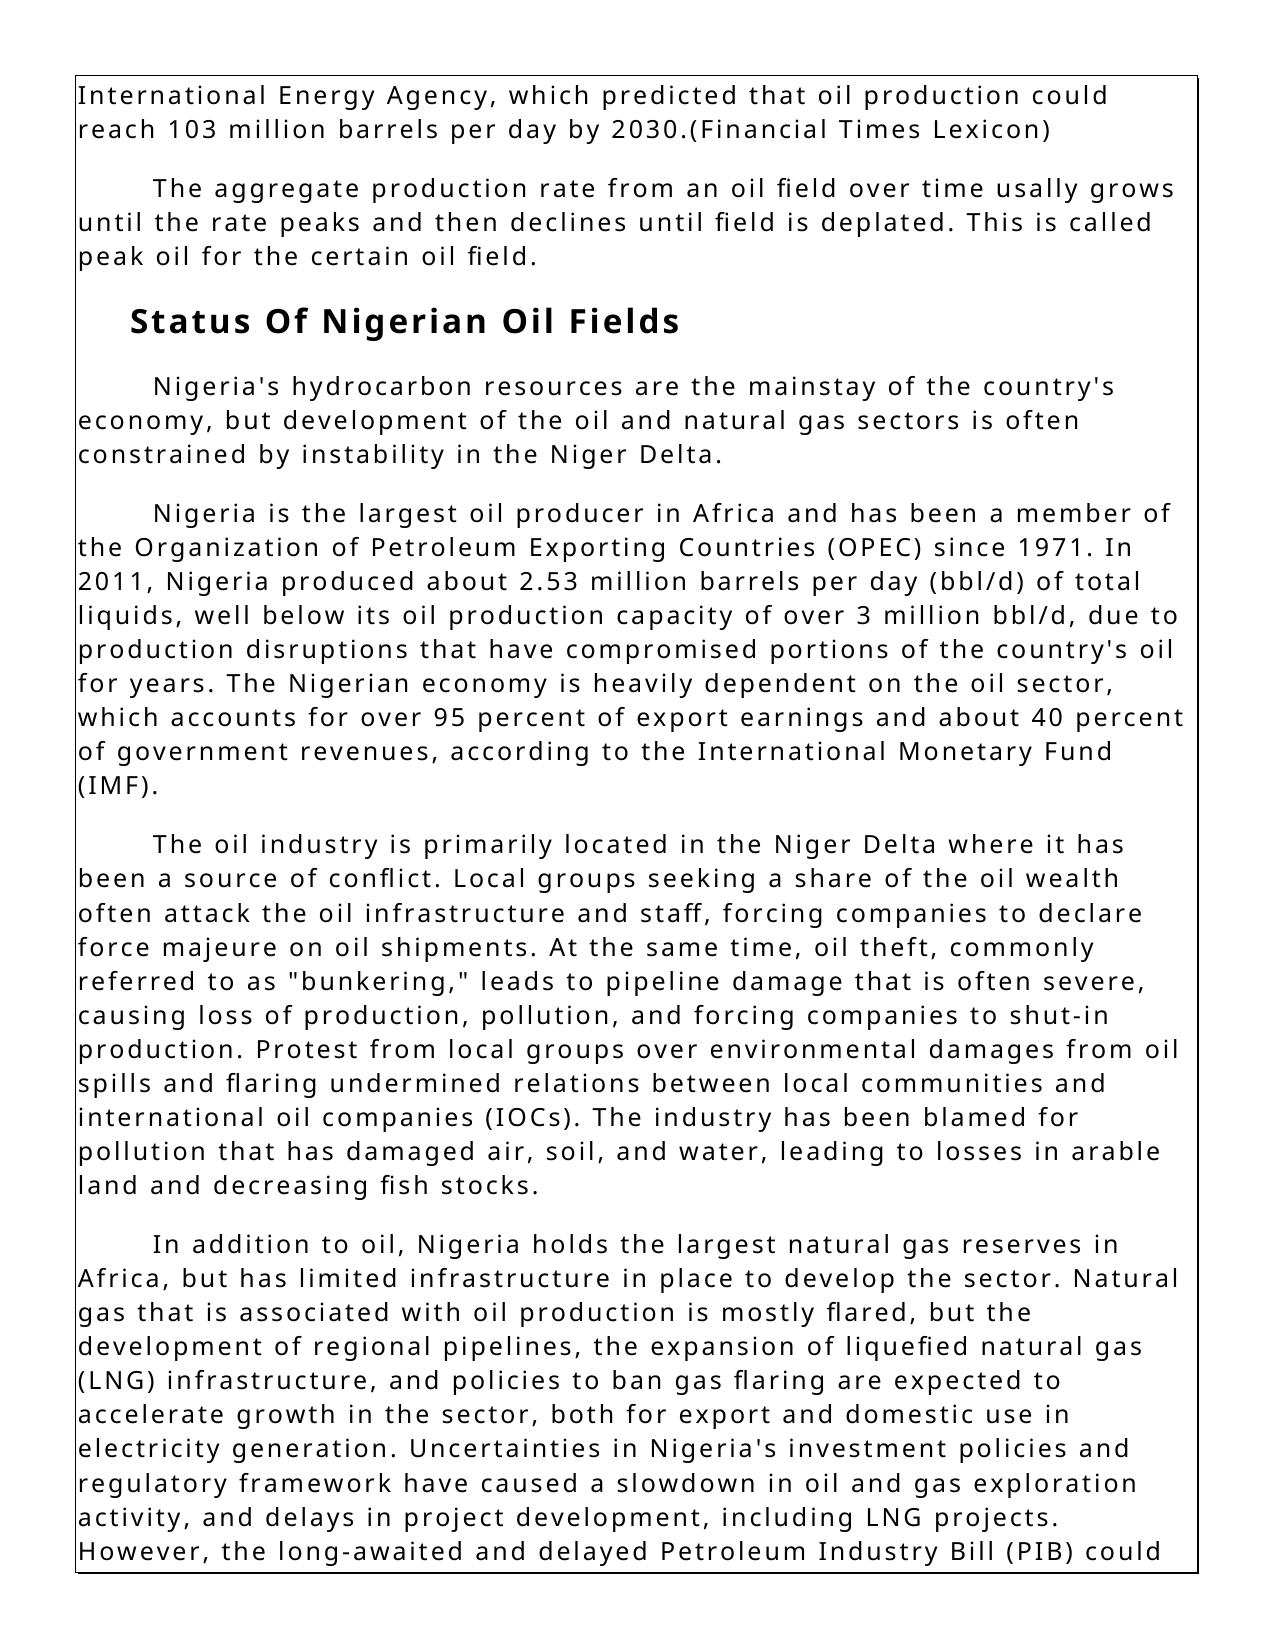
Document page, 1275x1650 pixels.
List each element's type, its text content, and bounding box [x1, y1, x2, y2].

text The oil industry is primarily located in the Niger Delta where it has been a source of conflict. Local groups seeking a share of the oil wealth often attack the oil infrastructure and staff, forcing companies to declare force majeure on oil shipments. At the same time, oil theft, commonly referred to as "bunkering," leads to pipeline damage that is often severe, causing loss of production, pollution, and forcing companies to shut-in production. Protest from local groups over environmental damages from oil spills and flaring undermined relations between local communities and international oil companies (IOCs). The industry has been blamed for pollution that has damaged air, soil, and water, leading to losses in arable land and decreasing fish stocks. [78, 827, 1195, 1202]
text Nigeria's hydrocarbon resources are the mainstay of the country's economy, but development of the oil and natural gas sectors is often constrained by instability in the Niger Delta. [78, 368, 1195, 471]
text The aggregate production rate from an oil field over time usally grows until the rate peaks and then declines until field is deplated. This is called peak oil for the certain oil field. [78, 171, 1195, 273]
text In addition to oil, Nigeria holds the largest natural gas reserves in Africa, but has limited infrastructure in place to develop the sector. Natural gas that is associated with oil production is mostly flared, but the development of regional pipelines, the expansion of liquefied natural gas (LNG) infrastructure, and policies to ban gas flaring are expected to accelerate growth in the sector, both for export and domestic use in electricity generation. Uncertainties in Nigeria's investment policies and regulatory framework have caused a slowdown in oil and gas exploration activity, and delays in project development, including LNG projects. However, the long-awaited and delayed Petroleum Industry Bill (PIB) could [78, 1227, 1195, 1567]
text Status Of Nigerian Oil Fields [130, 298, 1197, 343]
text Nigeria is the largest oil producer in Africa and has been a member of the Organization of Petroleum Exporting Countries (OPEC) since 1971. In 2011, Nigeria produced about 2.53 million barrels per day (bbl/d) of total liquids, well below its oil production capacity of over 3 million bbl/d, due to production disruptions that have compromised portions of the country's oil for years. The Nigerian economy is heavily dependent on the oil sector, which accounts for over 95 percent of export earnings and about 40 percent of government revenues, according to the International Monetary Fund (IMF). [78, 496, 1195, 802]
text International Energy Agency, which predicted that oil production could reach 103 million barrels per day by 2030.(Financial Times Lexicon) [78, 78, 1195, 146]
